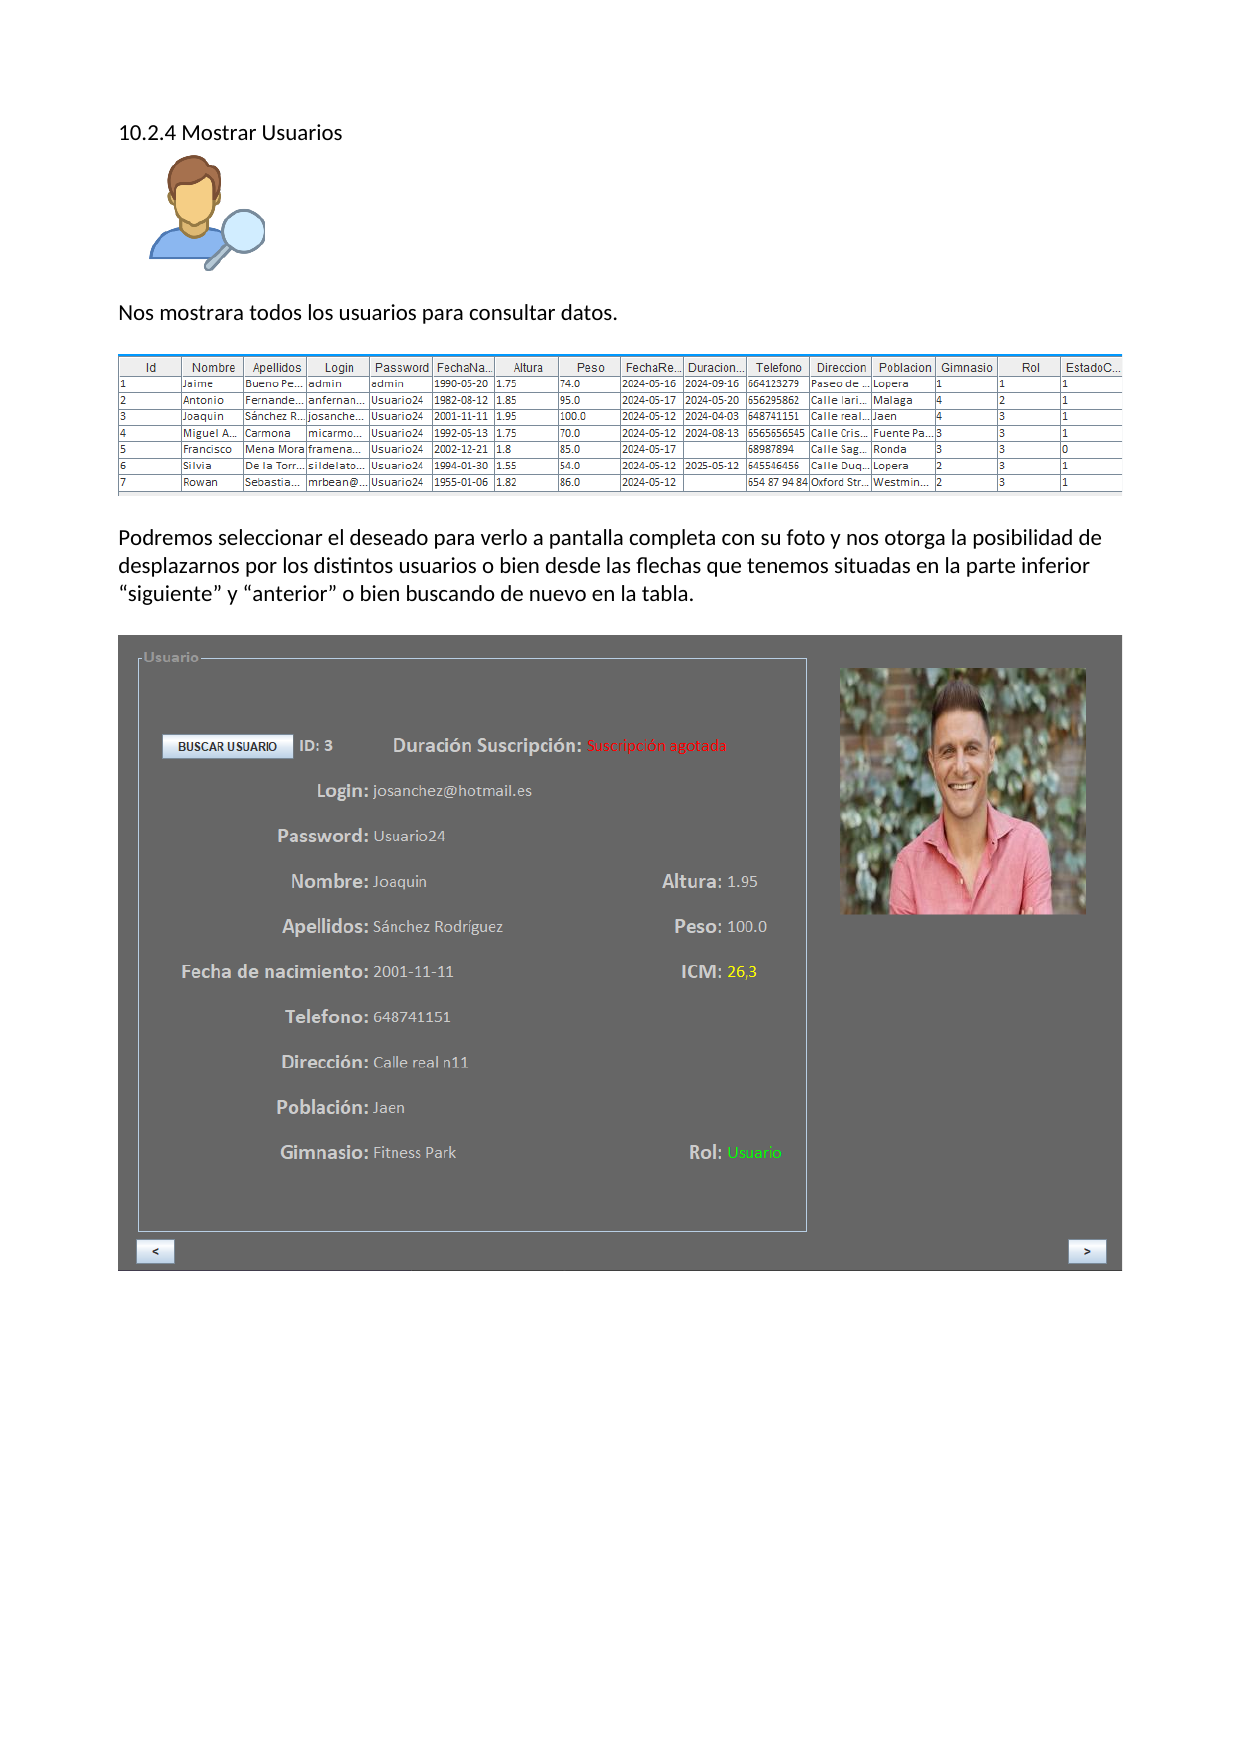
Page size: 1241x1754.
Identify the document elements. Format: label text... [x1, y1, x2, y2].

picture [147, 152, 265, 271]
picture [118, 354, 1123, 496]
text 10.2.4 Mostrar Usuarios [118, 118, 1122, 146]
text Podremos seleccionar el deseado para verlo a pantalla completa con su foto y nos otorga la posibilidad de desplazarnos por los distintos usuarios o bien desde las flechas que tenemos situadas en la parte inferior “siguiente” y “anterior” o bien buscando de nuevo en la tabla. [118, 523, 1122, 607]
picture [118, 635, 1123, 1271]
text Nos mostrara todos los usuarios para consultar datos. [118, 298, 1122, 326]
